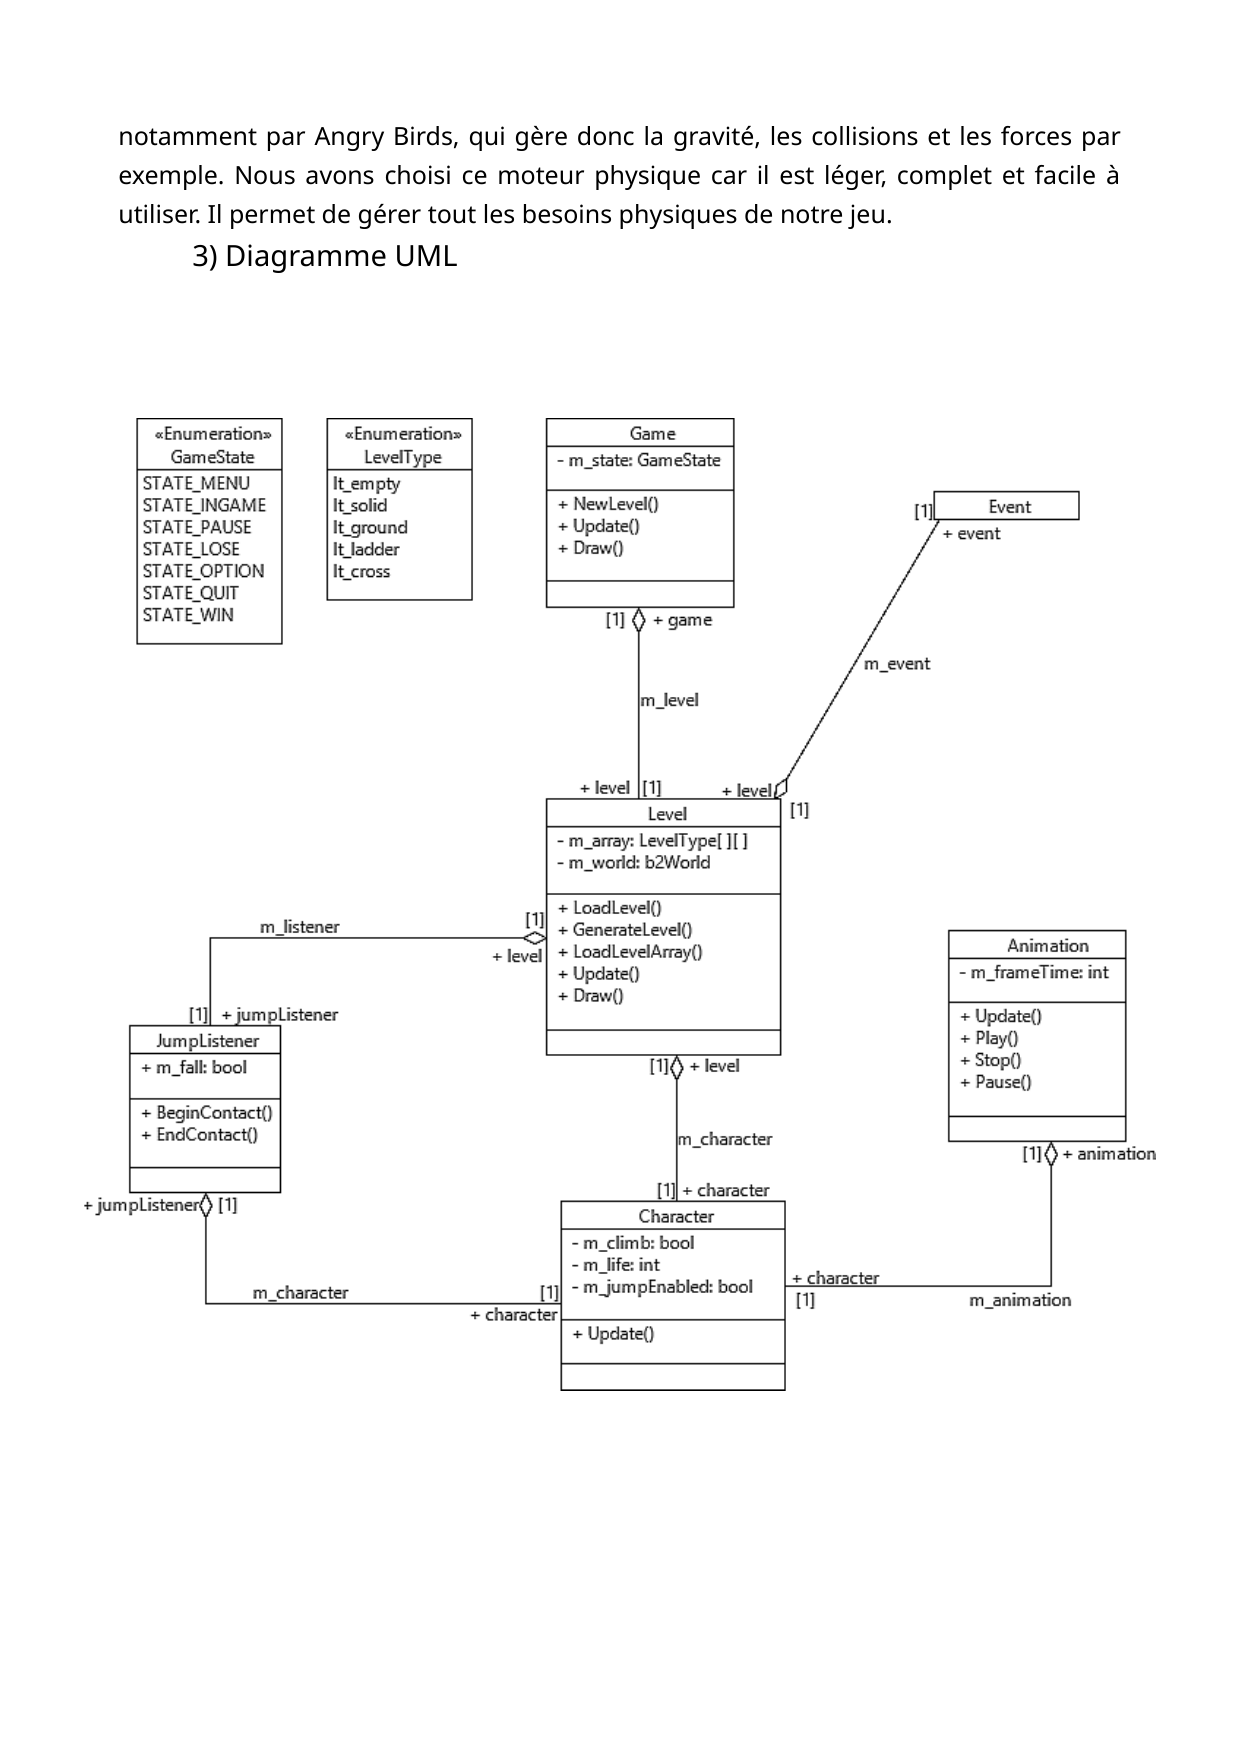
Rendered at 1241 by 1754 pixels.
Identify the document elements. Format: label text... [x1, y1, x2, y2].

text notamment par Angry Birds, qui gère donc la gravité, les collisions et les forces par exemple. Nous avons choisi ce moteur physique car il est léger, complet et facile à utiliser. Il permet de gérer tout les besoins physiques de notre jeu. [118, 118, 1122, 231]
text 3) Diagramme UML [118, 236, 1122, 275]
